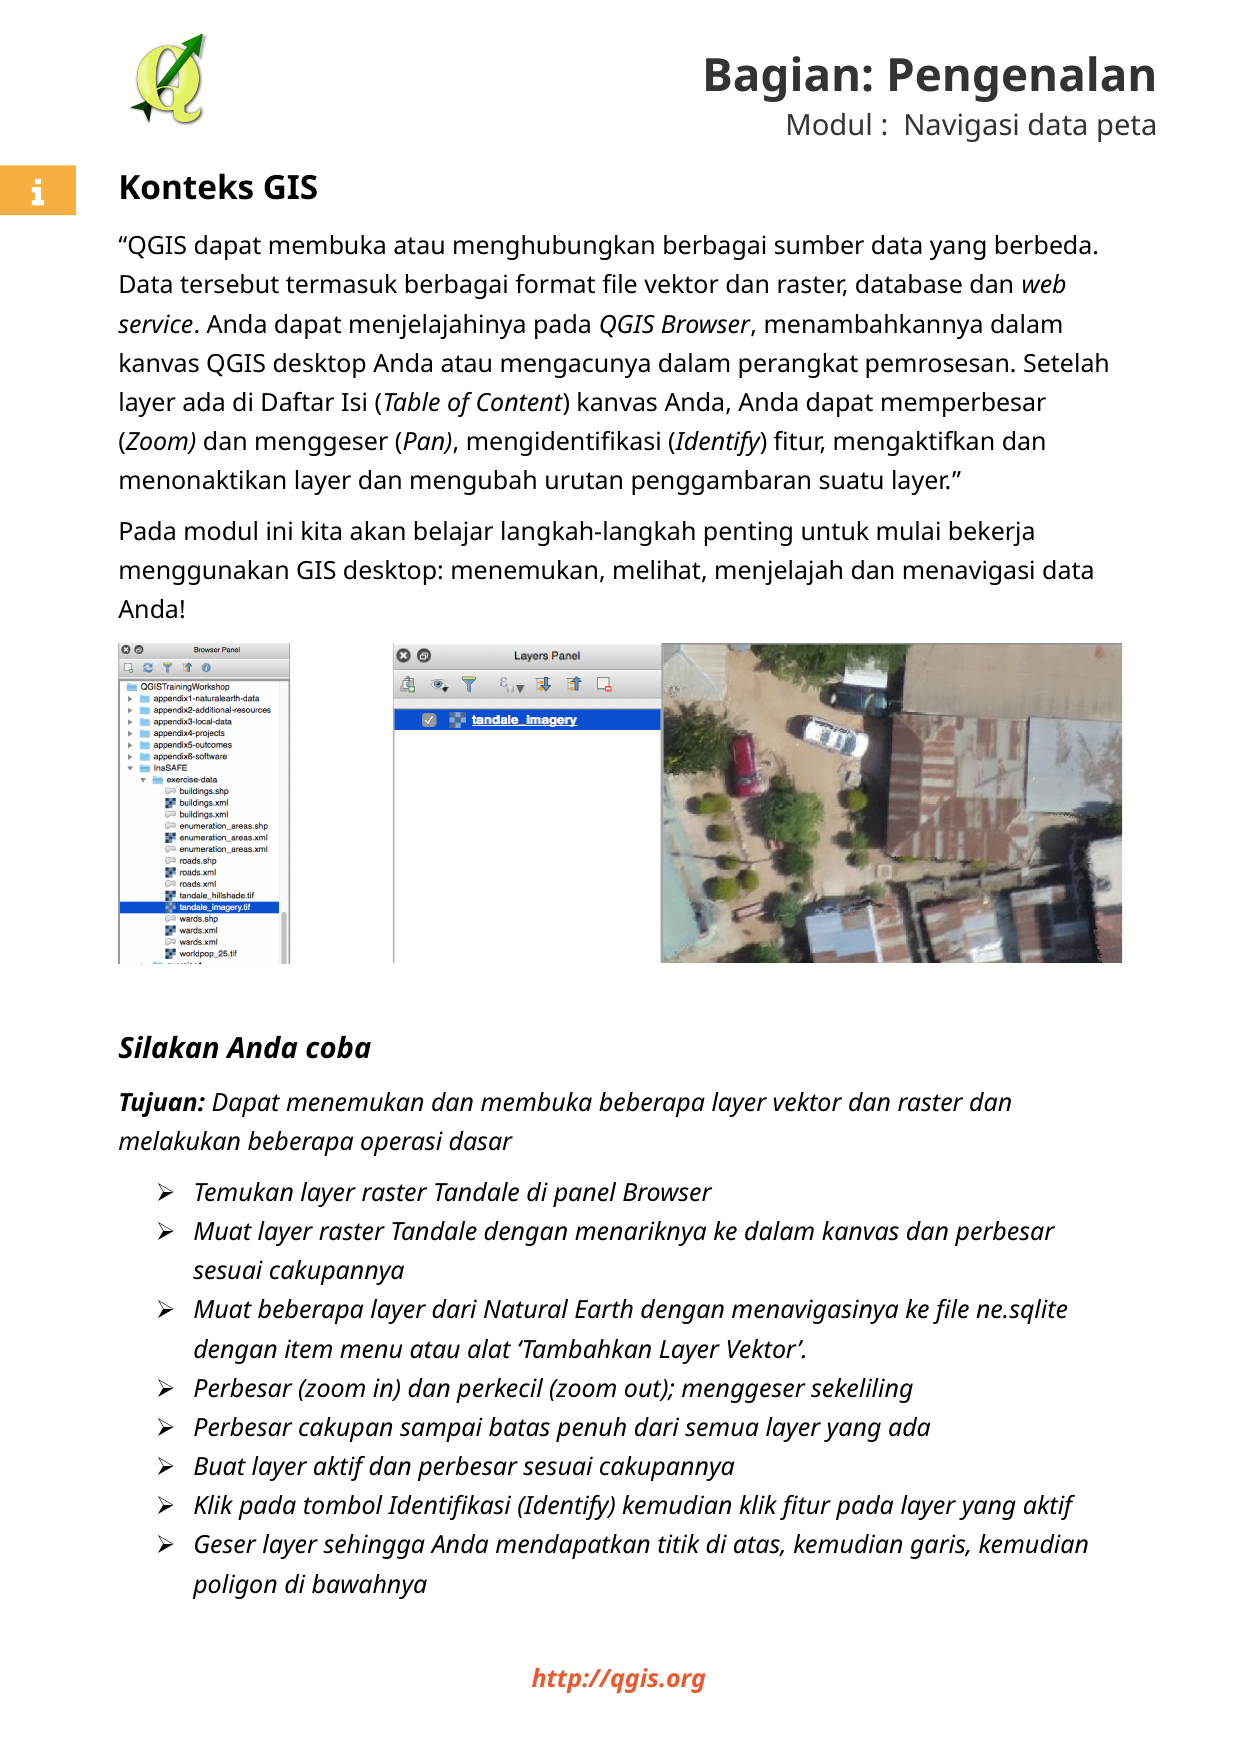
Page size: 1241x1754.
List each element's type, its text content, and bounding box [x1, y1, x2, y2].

list Buat layer aktif dan perbesar sesuai cakupannya [156, 1449, 1122, 1483]
list Perbesar (zoom in) dan perkecil (zoom out); menggeser sekeliling [156, 1371, 1122, 1404]
subtitle Konteks GIS [118, 164, 1122, 209]
picture [118, 643, 290, 964]
text Silakan Anda coba [118, 1027, 1122, 1067]
text “QGIS dapat membuka atau menghubungkan berbagai sumber data yang berbeda. Data tersebut termasuk berbagai format file vektor dan raster, database dan web service. Anda dapat menjelajahinya pada QGIS Browser, menambahkannya dalam kanvas QGIS desktop Anda atau mengacunya dalam perangkat pemrosesan. Setelah layer ada di Daftar Isi (Table of Content) kanvas Anda, Anda dapat memperbesar (Zoom) dan menggeser (Pan), mengidentifikasi (Identify) fitur, mengaktifkan dan menonaktikan layer dan mengubah urutan penggambaran suatu layer.” [118, 228, 1122, 497]
text Pada modul ini kita akan belajar langkah-langkah penting untuk mulai bekerja menggunakan GIS desktop: menemukan, melihat, menjelajah dan menavigasi data Anda! [118, 514, 1122, 626]
list Perbesar cakupan sampai batas penuh dari semua layer yang ada [156, 1410, 1122, 1444]
picture [122, 31, 218, 127]
list Muat beberapa layer dari Natural Earth dengan menavigasinya ke file ne.sqlite dengan item menu atau alat ‘Tambahkan Layer Vektor’. [156, 1292, 1122, 1365]
list Klik pada tombol Identifikasi (Identify) kemudian klik fitur pada layer yang aktif [156, 1488, 1122, 1522]
picture [392, 643, 1123, 963]
list Muat layer raster Tandale dengan menariknya ke dalam kanvas dan perbesar sesuai cakupannya [156, 1214, 1122, 1287]
text Tujuan: Dapat menemukan dan membuka beberapa layer vektor dan raster dan melakukan beberapa operasi dasar [118, 1084, 1122, 1158]
list Temukan layer raster Tandale di panel Browser [156, 1175, 1122, 1209]
list Geser layer sehingga Anda mendapatkan titik di atas, kemudian garis, kemudian poligon di bawahnya [156, 1527, 1122, 1600]
